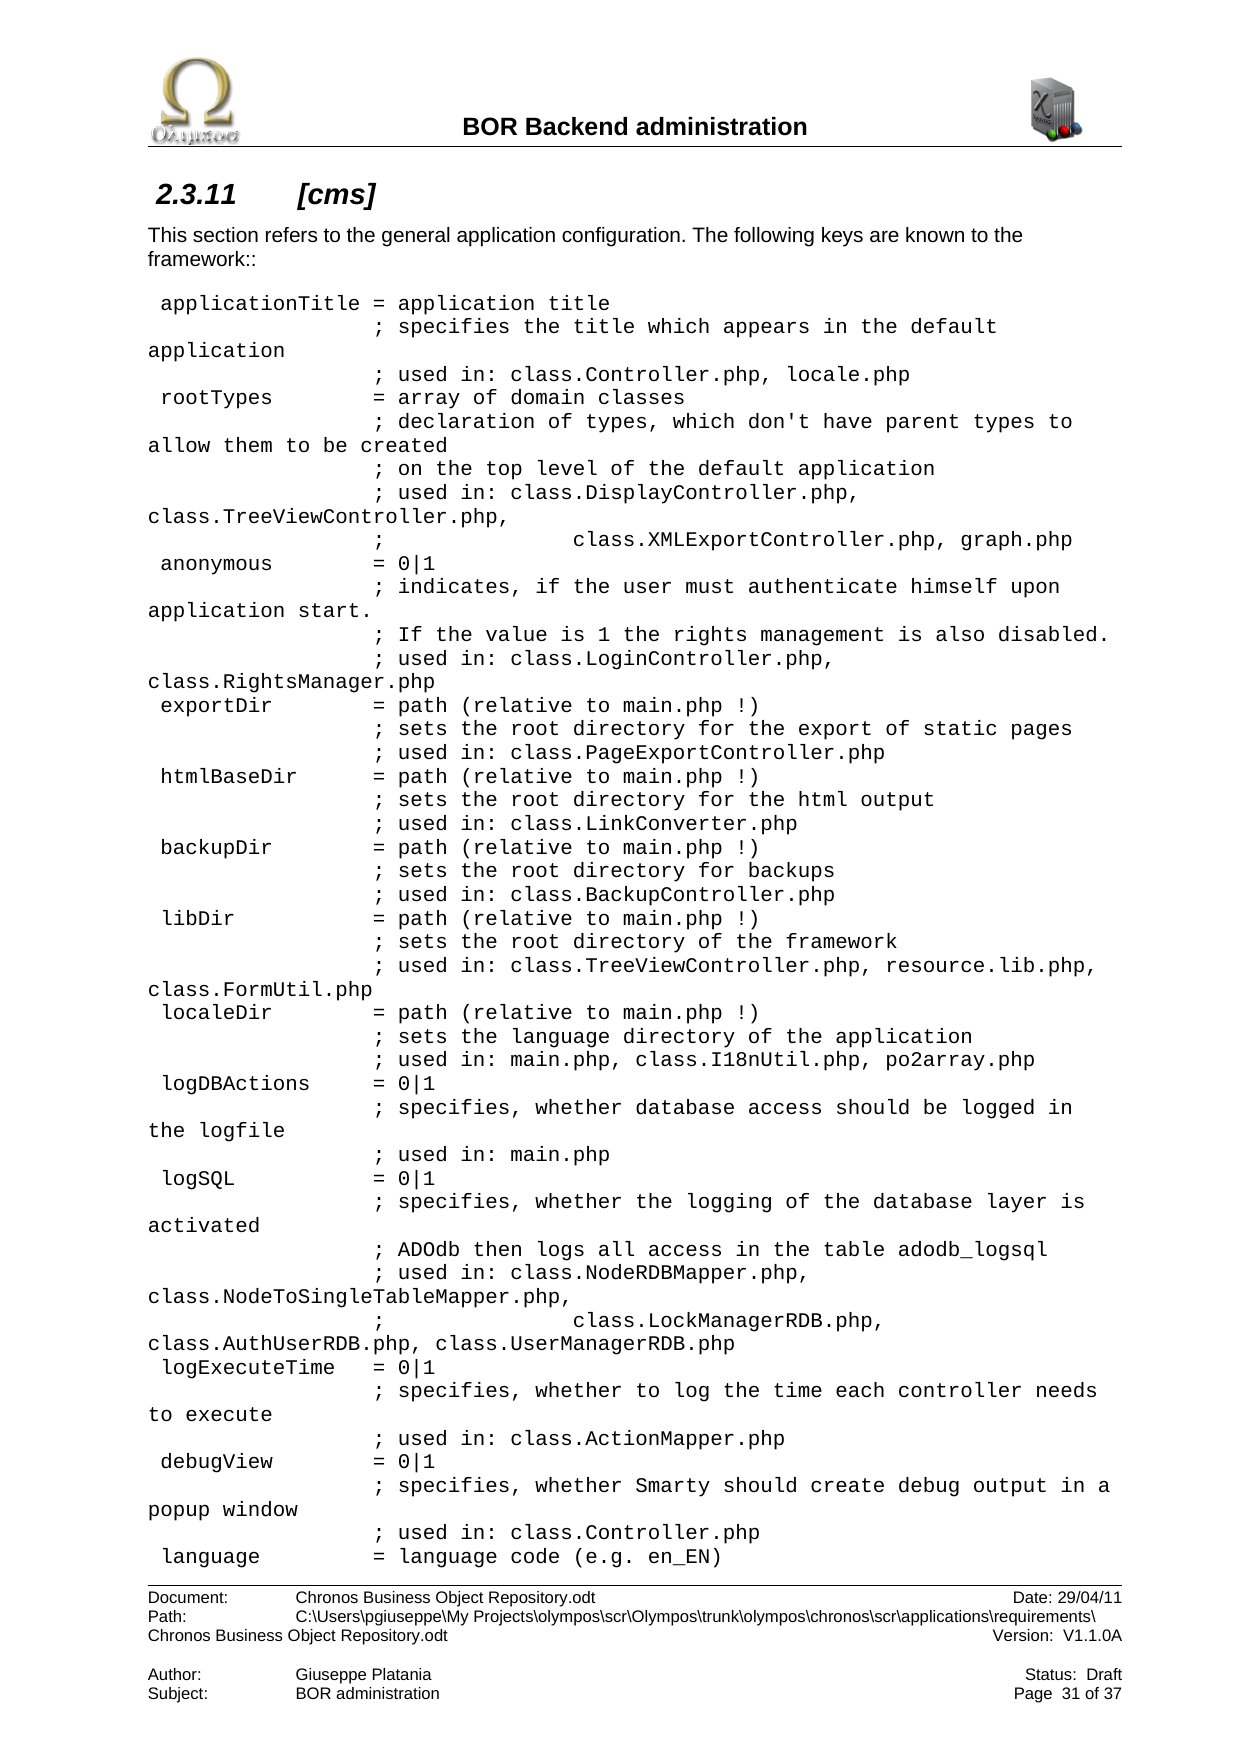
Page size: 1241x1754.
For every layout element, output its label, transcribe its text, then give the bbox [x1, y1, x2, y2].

text ; used in: class.LoginController.php, class.RightsManager.php [148, 647, 1122, 695]
text backupDir = path (relative to main.php !) [148, 837, 1122, 860]
text ; sets the language directory of the application [148, 1026, 1122, 1049]
text ; used in: class.TreeViewController.php, resource.lib.php, class.FormUtil.php [148, 955, 1122, 1002]
text localeDir = path (relative to main.php !) [148, 1002, 1122, 1026]
text ; used in: class.NodeRDBMapper.php, class.NodeToSingleTableMapper.php, [148, 1262, 1122, 1309]
text language = language code (e.g. en_EN) [148, 1546, 1122, 1570]
text applicationTitle = application title [148, 293, 1122, 316]
text ; used in: main.php [148, 1144, 1122, 1168]
subtitle [cms] [148, 177, 1122, 211]
text ; If the value is 1 the rights management is also disabled. [148, 624, 1122, 647]
text anonymous = 0|1 [148, 553, 1122, 577]
text ; used in: class.ActionMapper.php [148, 1428, 1122, 1451]
text ; used in: class.LinkConverter.php [148, 813, 1122, 837]
text ; used in: main.php, class.I18nUtil.php, po2array.php [148, 1049, 1122, 1073]
text rootTypes = array of domain classes [148, 387, 1122, 411]
text ; specifies, whether the logging of the database layer is activated [148, 1191, 1122, 1239]
picture [1029, 75, 1085, 143]
text ; used in: class.PageExportController.php [148, 742, 1122, 766]
text ; declaration of types, which don't have parent types to allow them to be created [148, 411, 1122, 458]
text This section refers to the general application configuration. The following keys are known to the framework:: [148, 222, 1122, 270]
text libDir = path (relative to main.php !) [148, 908, 1122, 931]
text ; used in: class.BackupController.php [148, 884, 1122, 908]
text ; specifies the title which appears in the default application [148, 316, 1122, 364]
text htmlBaseDir = path (relative to main.php !) [148, 766, 1122, 789]
text ; sets the root directory for backups [148, 860, 1122, 884]
text ; specifies, whether database access should be logged in the logfile [148, 1097, 1122, 1144]
text ; used in: class.Controller.php [148, 1522, 1122, 1546]
text ; indicates, if the user must authenticate himself upon application start. [148, 577, 1122, 624]
text ; used in: class.Controller.php, locale.php [148, 364, 1122, 387]
text ; specifies, whether to log the time each controller needs to execute [148, 1381, 1122, 1428]
text ; ADOdb then logs all access in the table adodb_logsql [148, 1239, 1122, 1262]
text ; class.LockManagerRDB.php, class.AuthUserRDB.php, class.UserManagerRDB.php [148, 1309, 1122, 1357]
text logDBActions = 0|1 [148, 1073, 1122, 1097]
picture [147, 55, 242, 145]
text ; on the top level of the default application [148, 458, 1122, 482]
text ; sets the root directory for the export of static pages [148, 718, 1122, 742]
text ; specifies, whether Smarty should create debug output in a popup window [148, 1475, 1122, 1522]
text ; used in: class.DisplayController.php, class.TreeViewController.php, [148, 482, 1122, 529]
text ; sets the root directory for the html output [148, 789, 1122, 813]
text exportDir = path (relative to main.php !) [148, 695, 1122, 718]
text logSQL = 0|1 [148, 1168, 1122, 1191]
text debugView = 0|1 [148, 1451, 1122, 1475]
text ; sets the root directory of the framework [148, 931, 1122, 955]
text logExecuteTime = 0|1 [148, 1357, 1122, 1381]
text ; class.XMLExportController.php, graph.php [148, 529, 1122, 553]
